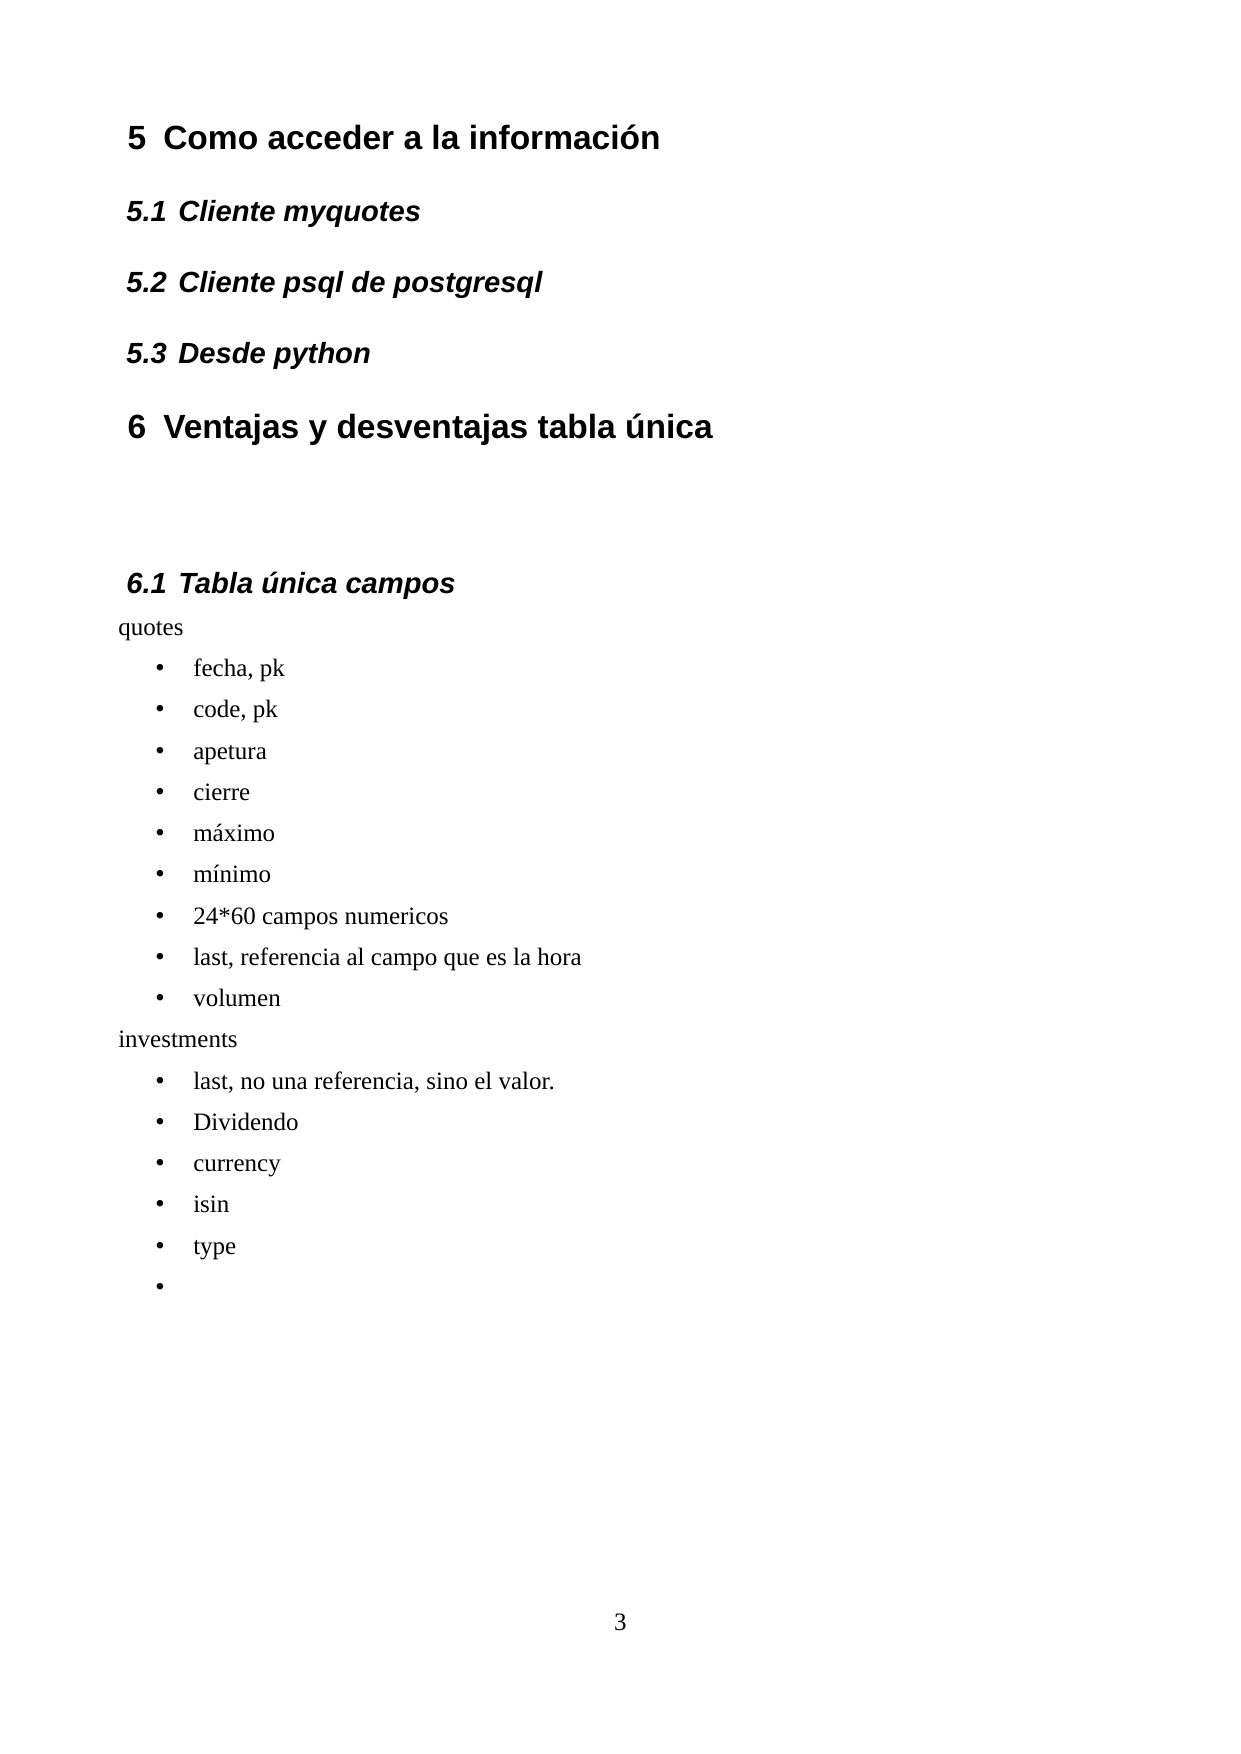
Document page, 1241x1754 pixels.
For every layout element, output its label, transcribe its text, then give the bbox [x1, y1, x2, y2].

list last, no una referencia, sino el valor. [156, 1066, 1122, 1094]
subtitle Ventajas y desventajas tabla única [118, 407, 1122, 446]
list cierre [156, 777, 1122, 806]
text quotes [118, 612, 1122, 641]
subtitle Desde python [118, 336, 1122, 370]
subtitle Como acceder a la información [118, 118, 1122, 157]
text investments [118, 1024, 1122, 1053]
list apetura [156, 736, 1122, 764]
list 24*60 campos numericos [156, 901, 1122, 929]
list mínimo [156, 859, 1122, 888]
list máximo [156, 818, 1122, 847]
list volumen [156, 983, 1122, 1012]
subtitle Tabla única campos [118, 566, 1122, 599]
list Dividendo [156, 1107, 1122, 1136]
list fecha, pk [156, 653, 1122, 682]
list currency [156, 1148, 1122, 1177]
list last, referencia al campo que es la hora [156, 942, 1122, 971]
subtitle Cliente psql de postgresql [118, 265, 1122, 299]
list type [156, 1231, 1122, 1259]
list isin [156, 1189, 1122, 1218]
subtitle Cliente myquotes [118, 194, 1122, 228]
list code, pk [156, 694, 1122, 723]
